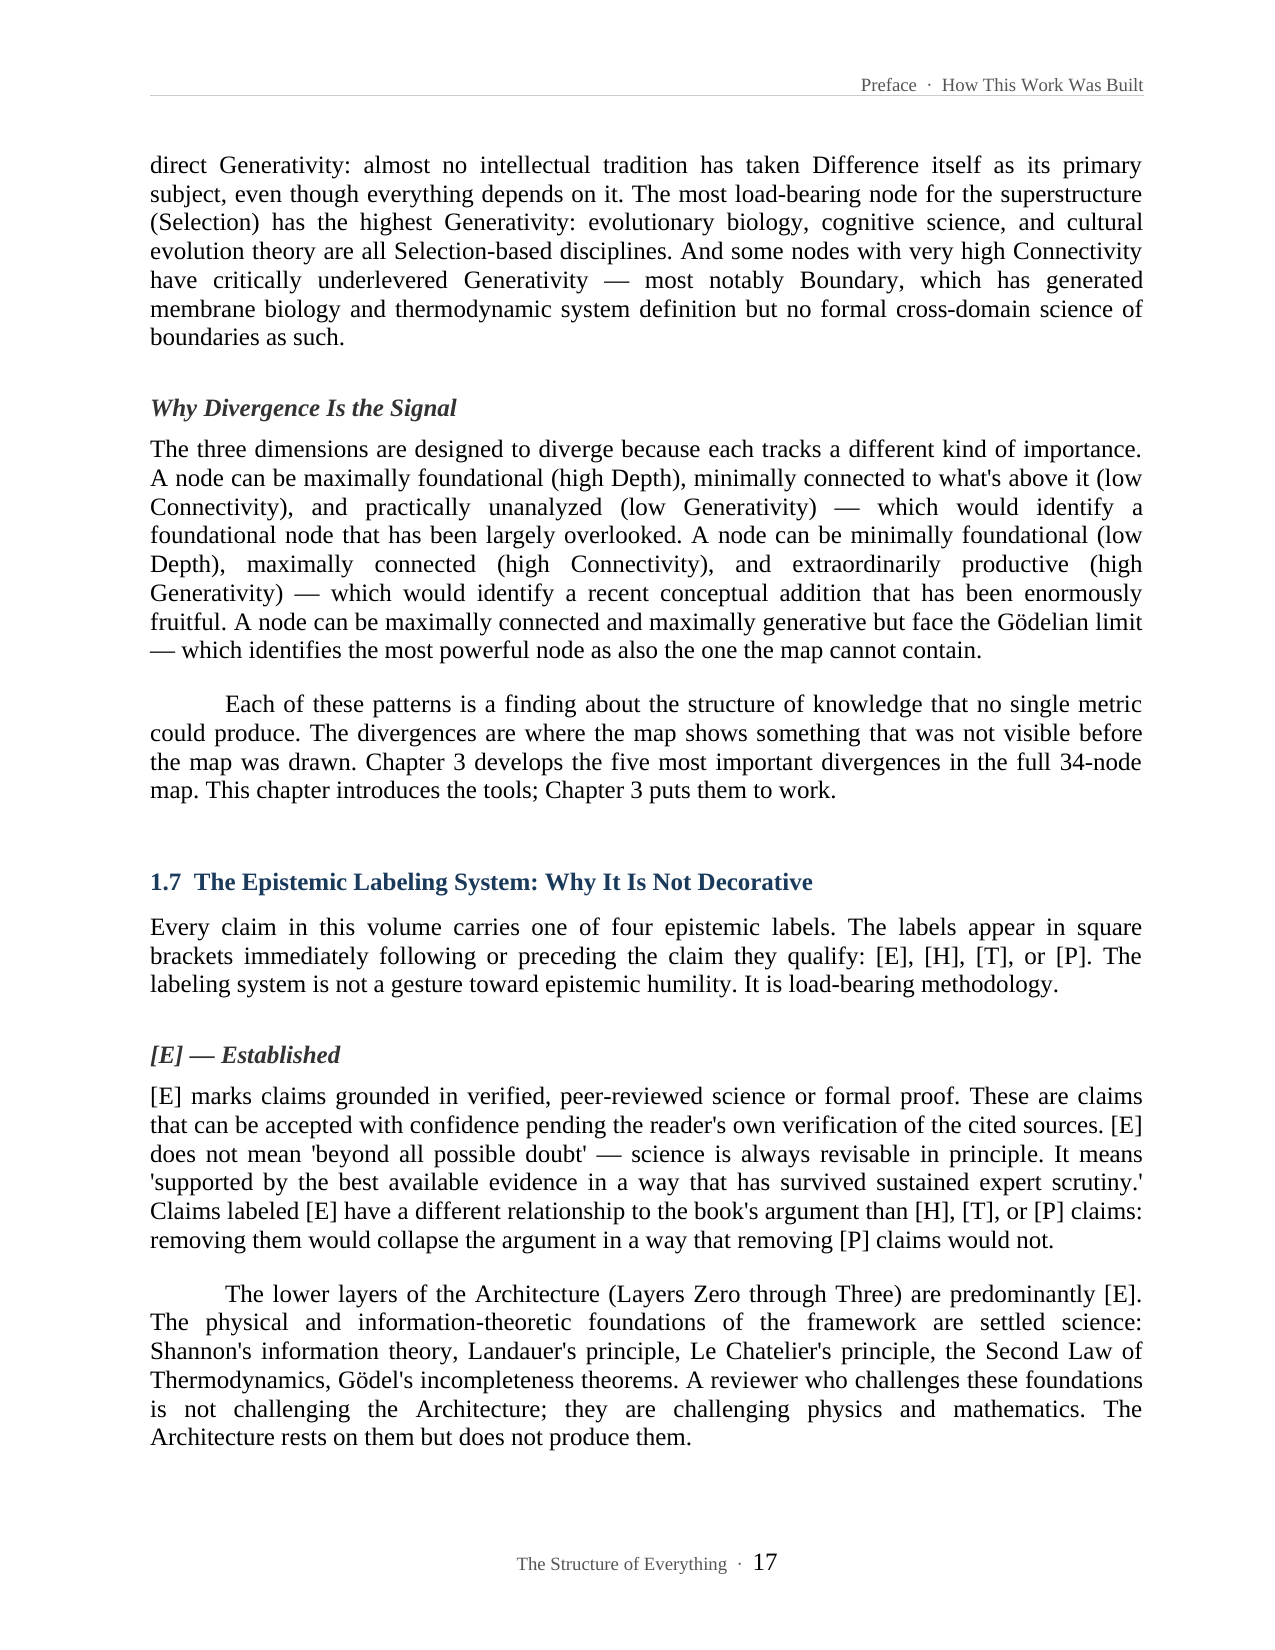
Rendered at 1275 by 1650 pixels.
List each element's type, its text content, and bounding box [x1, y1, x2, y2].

text The lower layers of the Architecture (Layers Zero through Three) are predominantly [E]. The physical and information-theoretic foundations of the framework are settled science: Shannon's information theory, Landauer's principle, Le Chatelier's principle, the Second Law of Thermodynamics, Gödel's incompleteness theorems. A reviewer who challenges these foundations is not challenging the Architecture; they are challenging physics and mathematics. The Architecture rests on them but does not produce them. [150, 1279, 1144, 1451]
text Each of these patterns is a finding about the structure of knowledge that no single metric could produce. The divergences are where the map shows something that was not visible before the map was drawn. Chapter 3 develops the five most important divergences in the full 34-node map. This chapter introduces the tools; Chapter 3 puts them to work. [150, 689, 1144, 804]
subtitle 1.7 The Epistemic Labeling System: Why It Is Not Decorative [150, 867, 1144, 895]
text direct Generativity: almost no intellectual tradition has taken Difference itself as its primary subject, even though everything depends on it. The most load-bearing node for the superstructure (Selection) has the highest Generativity: evolutionary biology, cognitive science, and cultural evolution theory are all Selection-based disciplines. And some nodes with very high Connectivity have critically underlevered Generativity — most notably Boundary, which has generated membrane biology and thermodynamic system definition but no formal cross-domain science of boundaries as such. [150, 150, 1144, 351]
text [E] marks claims grounded in verified, peer-reviewed science or formal proof. These are claims that can be accepted with confidence pending the reader's own verification of the cited sources. [E] does not mean 'beyond all possible doubt' — science is always revisable in principle. It means 'supported by the best available evidence in a way that has survived sustained expert scrutiny.' Claims labeled [E] have a different relationship to the book's argument than [H], [T], or [P] claims: removing them would collapse the argument in a way that removing [P] claims would not. [150, 1081, 1144, 1254]
subtitle Why Divergence Is the Signal [150, 393, 1144, 422]
text Every claim in this volume carries one of four epistemic labels. The labels appear in square brackets immediately following or preceding the claim they qualify: [E], [H], [T], or [P]. The labeling system is not a gesture toward epistemic humility. It is load-bearing methodology. [150, 912, 1144, 998]
text The three dimensions are designed to diverge because each tracks a different kind of importance. A node can be maximally foundational (high Depth), minimally connected to what's above it (low Connectivity), and practically unanalyzed (low Generativity) — which would identify a foundational node that has been largely overlooked. A node can be minimally foundational (low Depth), maximally connected (high Connectivity), and extraordinarily productive (high Generativity) — which would identify a recent conceptual addition that has been enormously fruitful. A node can be maximally connected and maximally generative but face the Gödelian limit — which identifies the most powerful node as also the one the map cannot contain. [150, 434, 1144, 664]
subtitle [E] — Established [150, 1040, 1144, 1069]
